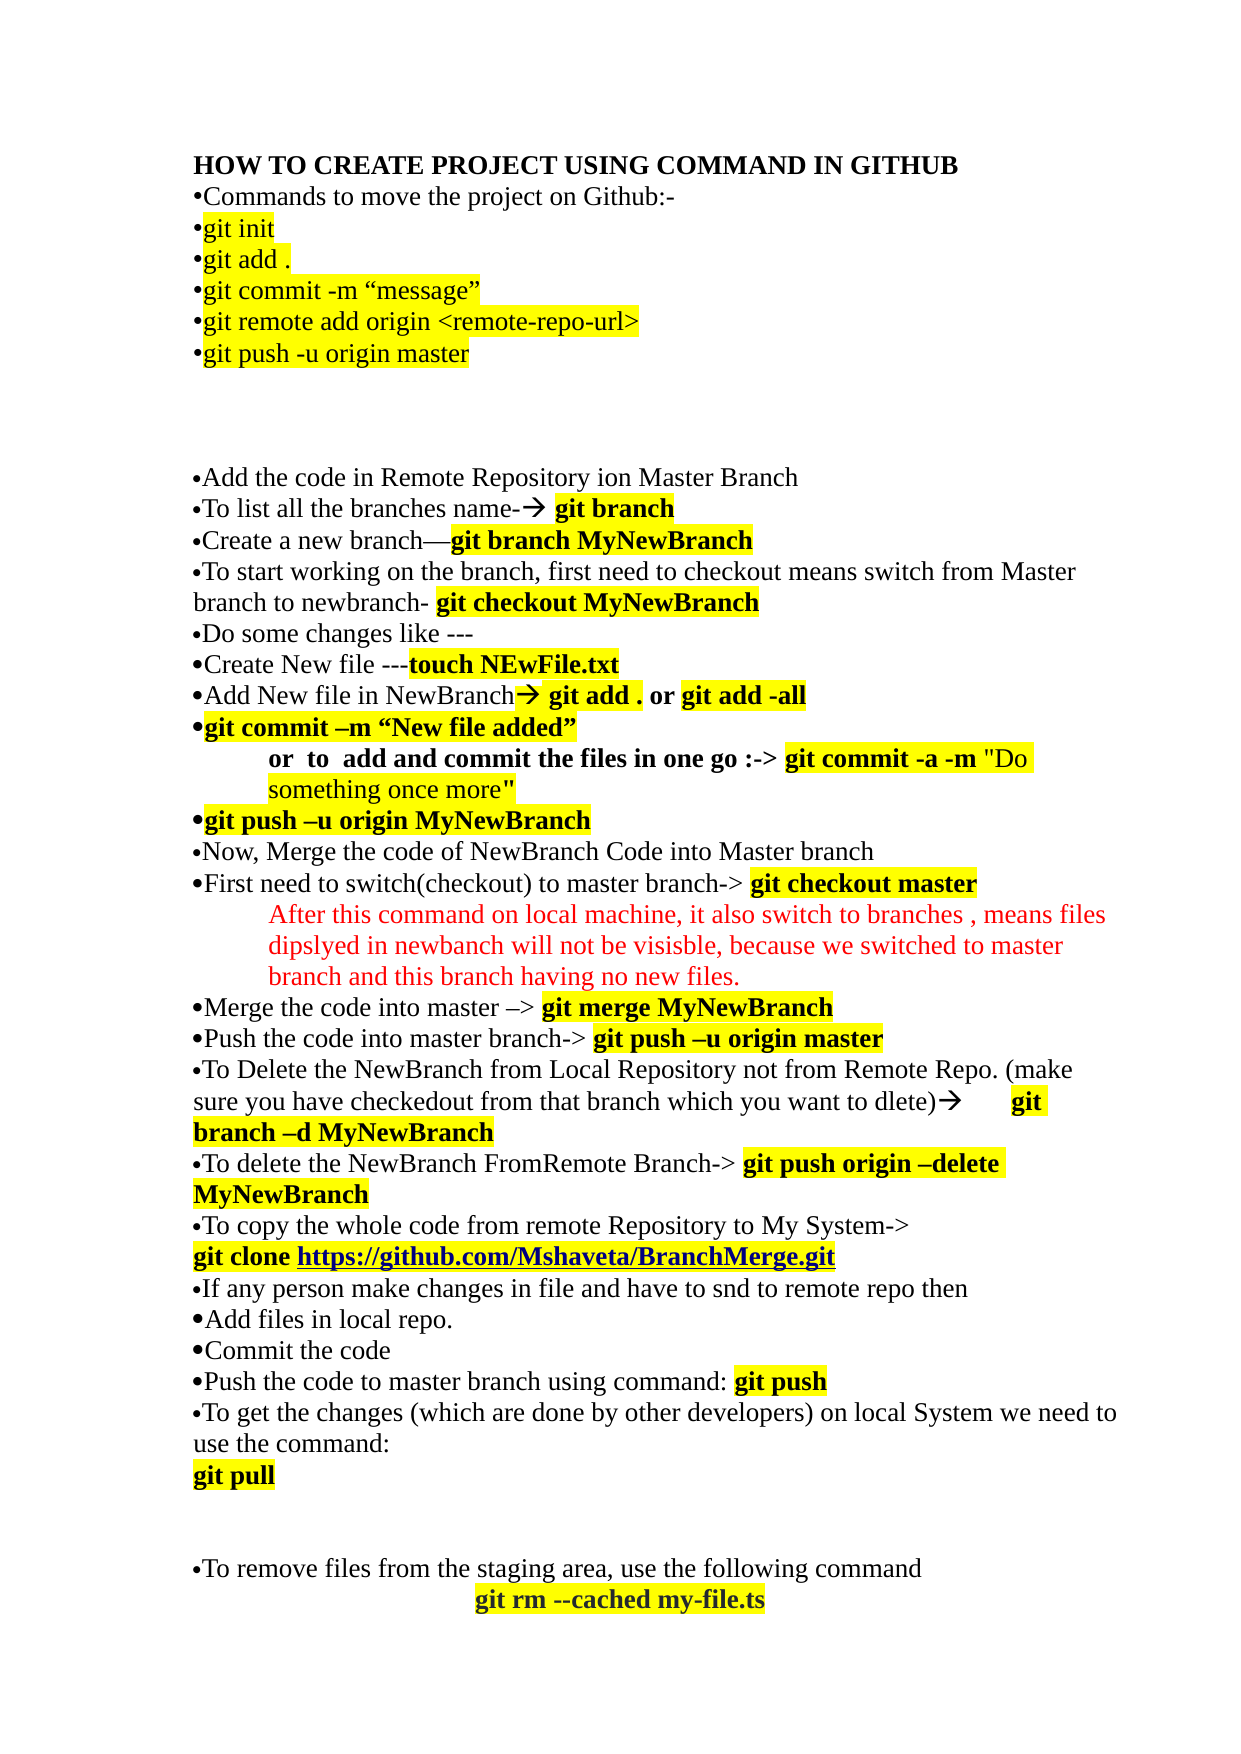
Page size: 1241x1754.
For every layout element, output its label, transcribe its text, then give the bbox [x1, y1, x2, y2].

list To list all the branches name- git branch [193, 492, 1122, 524]
list To copy the whole code from remote Repository to My System-> [193, 1209, 1122, 1241]
list Now, Merge the code of NewBranch Code into Master branch [193, 836, 1122, 867]
list git clone https://github.com/Mshaveta/BranchMerge.git [193, 1241, 1122, 1272]
list git commit -m “message” [193, 274, 1122, 305]
list git init [193, 212, 1122, 243]
list git push –u origin MyNewBranch [193, 804, 1122, 836]
list After this command on local machine, it also switch to branches , means files dipslyed in newbanch will not be visisble, because we switched to master branch and this branch having no new files. [268, 898, 1122, 991]
text git rm --cached my-file.ts [118, 1583, 1122, 1614]
list Add files in local repo. [193, 1303, 1122, 1334]
list Push the code into master branch-> git push –u origin master [193, 1022, 1122, 1053]
list git pull [193, 1459, 1122, 1490]
list First need to switch(checkout) to master branch-> git checkout master [193, 867, 1122, 898]
list Create New file ---touch NEwFile.txt [193, 648, 1122, 679]
list To remove files from the staging area, use the following command [193, 1552, 1122, 1583]
list or to add and commit the files in one go :-> git commit -a -m "Do something once more" [268, 742, 1122, 804]
list git add . [193, 243, 1122, 274]
list Add the code in Remote Repository ion Master Branch [193, 461, 1122, 492]
list To delete the NewBranch FromRemote Branch-> git push origin –delete MyNewBranch [193, 1147, 1122, 1209]
list If any person make changes in file and have to snd to remote repo then [193, 1272, 1122, 1303]
list To start working on the branch, first need to checkout means switch from Master branch to newbranch- git checkout MyNewBranch [193, 555, 1122, 617]
list git commit –m “New file added” [193, 711, 1122, 742]
list HOW TO CREATE PROJECT USING COMMAND IN GITHUB [193, 149, 1122, 180]
list git push -u origin master [193, 337, 1122, 368]
list To Delete the NewBranch from Local Repository not from Remote Repo. (make sure you have checkedout from that branch which you want to dlete) git branch –d MyNewBranch [193, 1053, 1122, 1147]
list Commit the code [193, 1334, 1122, 1365]
list Merge the code into master –> git merge MyNewBranch [193, 991, 1122, 1022]
list Create a new branch—git branch MyNewBranch [193, 524, 1122, 555]
list Add New file in NewBranch git add . or git add -all [193, 679, 1122, 711]
list Do some changes like --- [193, 617, 1122, 648]
list Commands to move the project on Github:- [193, 180, 1122, 212]
list To get the changes (which are done by other developers) on local System we need to use the command: [193, 1396, 1122, 1459]
list Push the code to master branch using command: git push [193, 1365, 1122, 1396]
list git remote add origin <remote-repo-url> [193, 305, 1122, 337]
